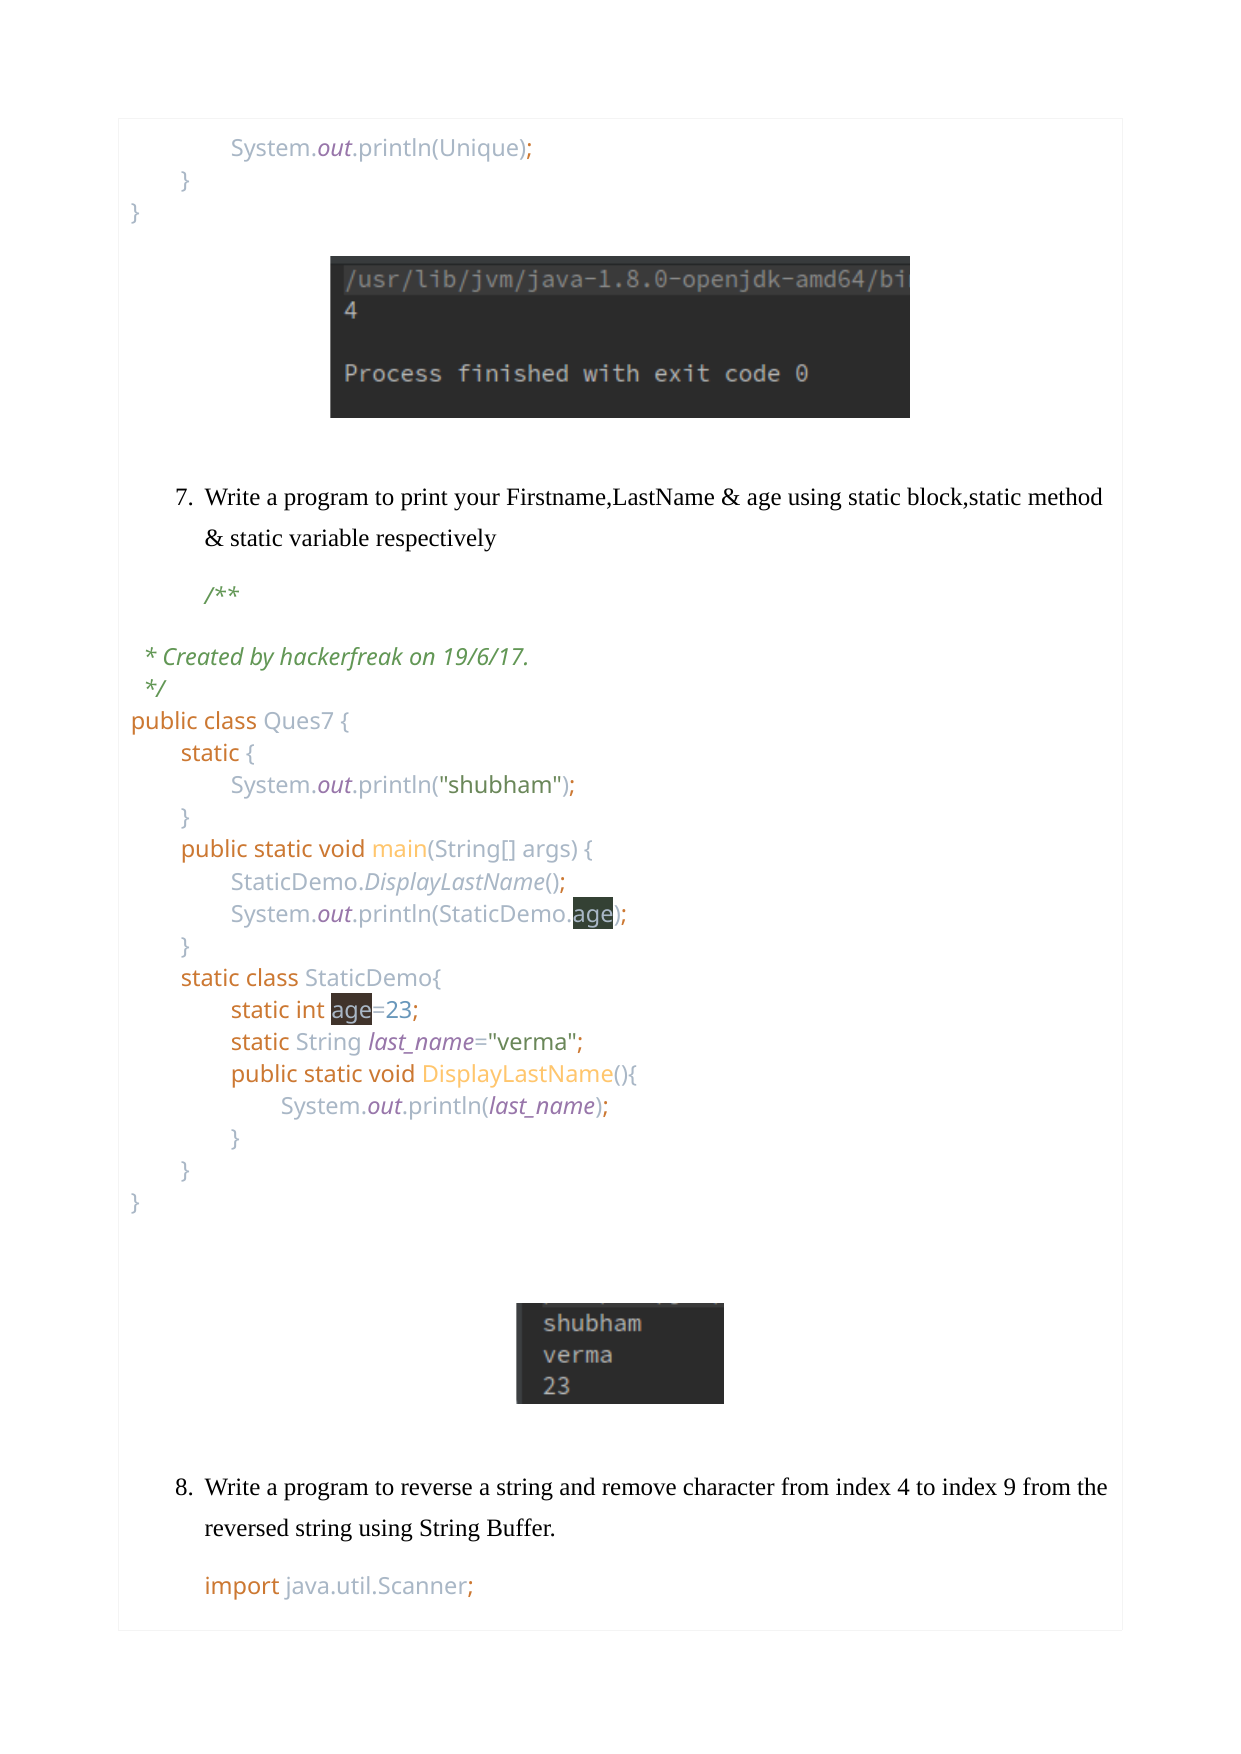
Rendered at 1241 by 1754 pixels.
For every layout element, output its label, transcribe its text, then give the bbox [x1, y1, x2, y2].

table_header Write a program to replace a substring inside a string with other string ? public class Ques1 { public static void main(String[] args) { String ReplaceString="hi my name is shubham verma"; System.out.println(ReplaceString.replaceAll("a", "aasdasda")); } } Write a program to find the number of occurrences of the duplicate words in a string and print them ? import java.util.HashMap; import java.util.Map; import java.util.Scanner; /** * Created by hackerfreak on 19/6/17. */ public class Ques2 { public static void main(String[] args) { System.out.println("enter the string"); Scanner scan = new Scanner(System.in); String input = scan.nextLine(); String[] words = input.split(" "); Map<String, String> wordMap = new HashMap<String, String>(); Map<String, String> printedMap = new HashMap<String, String>(); for (int i = 0; i < words.length; i++) { String word = words[i].toUpperCase(); if (wordMap.get(word) != null) { if (printedMap.get(word) == null) { System.out.println("Duplicated/Repeated word:" + word); printedMap.put(word, word); } } else { wordMap.put(word, word); } } } } Write a program to find the number of occurrences of a character in a string without using loop? import java.util.Scanner; /** * Created by hackerfreak on 19/6/17. */ public class Ques3 { public static void main(String[] args) { char c; Scanner scanStr=new Scanner(System.in); String countOccurance=scanStr.nextLine(); countOccurance.toLowerCase(); System.out.println("enter the char"); c=scanStr.nextLine().charAt(0); System.out.println( countOccurance.length()-countOccurance.replaceAll(String.valueOf(c),"").length());; } } Calculate the number & Percentage Of Lowercase Letters,Uppercase Letters, Digits And Other Special Characters In A String import java.util.Scanner; /** * Created by hackerfreak on 19/6/17. */ public class Ques4 { public static void main(String[] args) { System.out.println("enter the string"); Scanner scan = new Scanner(System.in); String input = scan.nextLine(); int lowerCaseCount=0; int upperCaseCount=0; int digit=0; int special=0; double lowerCasePercent,upperCasePercent,digitPercent,specialCharPercent; char Char; for(int i=0;i<input.length();i++) { Char=input.charAt(i); if (Character.isUpperCase(Char)){ upperCaseCount++; } else if (Character.isLowerCase(Char)){ lowerCaseCount++; } else if (Character.isDigit(Char)){ digit++; } else{ special++; } } lowerCasePercent=(lowerCaseCount*100)/input.length(); upperCasePercent=(upperCaseCount*100)/input.length(); digitPercent=(digit*100)/input.length(); specialCharPercent=(special*100)/input.length(); System.out.println("upper case count is : "+upperCaseCount+" and percentage is: "+ upperCasePercent); System.out.println("lower case count is : "+lowerCaseCount+" and percentage is: "+ lowerCasePercent); System.out.println("digit count is : "+digit+" and percentage is: "+ digitPercent); System.out.println("special char count is : "+special+" and percentage is: "+ specialCharPercent); } } Find common elements between two arrays. public class Ques5 { public static void main(String[] args) { int []array= {12,13,26,24,58,96,45}; int []array1= {96,20,24,30,40,13,50}; for (int i=0;i<array.length;i++) { for (int j=0;j<array1.length;j++) { if(array[i]==array1[j]) System.out.println("duplicate element found "+array[i]); } } } } There is an array with every element repeated twice except one. Find that element? /** * Created by hackerfreak on 19/6/17. */ public class Ques6 { public static void main(String[] args) { int []array={1,1,2,2,3,3,4,5,5}; int Unique=array[0]; for(int i=1;i<array.length;i++) { Unique = Unique ^ array[i]; } System.out.println(Unique); } } Write a program to print your Firstname,LastName & age using static block,static method & static variable respectively /** * Created by hackerfreak on 19/6/17. */ public class Ques7 { static { System.out.println("shubham"); } public static void main(String[] args) { StaticDemo.DisplayLastName(); System.out.println(StaticDemo.age); } static class StaticDemo{ static int age=23; static String last_name="verma"; public static void DisplayLastName(){ System.out.println(last_name); } } } Write a program to reverse a string and remove character from index 4 to index 9 from the reversed string using String Buffer. import java.util.Scanner; /** * Created by hackerfreak on 20/6/17. */ public class Ques8 { public static void main(String[] args) { System.out.println("enter a string"); Scanner scanner=new Scanner(System.in); String StringToReverse=scanner.nextLine(); System.out.println(StringToReverse); String reversed=new StringBuffer(StringToReverse).reverse().toString(); System.out.println(reversed); String removedChar=new StringBuffer(new StringBuffer(reversed).deleteCharAt(4).toString()) .deleteCharAt(9).toString(); System.out.println(removedChar); } } Write a program to read text file & print the content of file using String Builder. import java.io.BufferedInputStream; import java.io.FileInputStream; import java.io.FileNotFoundException; import java.io.IOException; /** * Created by hackerfreak on 20/6/17. */ public class Ques9 { public static void main(String[] args) throws IOException { FileInputStream fileInputStream= null; try { fileInputStream = new FileInputStream("/home/hackerfreak/Desktop/list.txt"); } catch (FileNotFoundException e) { e.printStackTrace(); } BufferedInputStream bufferedInputStream=new BufferedInputStream(fileInputStream); StringBuilder s=new StringBuilder(""); int i; while((i=bufferedInputStream.read())!=-1) { s.append((char)i); } bufferedInputStream.close(); fileInputStream.close(); System.out.println(s); } } Write a program to display values of enums using a constructor & getPrice() method(Example display house & thier prices ). /** * Created by hackerfreak on 20/6/17. */ public class Ques10 { public static void main(String[] args) { for (HousePrices x:HousePrices.values()) { System.out.printf("price of "+x+" "+" "+x.getPrice()+"crore\n"); } } } enum HousePrices{ VILLA(2), Bunglow(3), PENTHOUSE(7); private int price; HousePrices(int i) { price=i; } int getPrice() { return price; } } Write a single program for following operation using overloading A) Adding 2 integer number B) Adding 2 double C) Multipling 2 float d) Multipling 2 int E) concate 2 string F) Concate 3 String /** * Created by hackerfreak on 20/6/17. */ public class ques11 { public static void main(String[] args) { Addition I=new Addition(); I.add(2,3); I.add(2.5,3.5); Multiplication multiplication=new Multiplication(); multiplication.mul(3,5); multiplication.mul(3.5f,2.5f); StringOperation SO=new StringOperation(); SO.concat("shubham","verma","TTN"); } } class Addition{ public void add(int x,int y) { System.out.println(x+y); } public void add(double x,double y) { System.out.println(x+y); } } class Multiplication{ public void mul(int x,int y) { System.out.println(x*y); } public void mul(float x,float y) { System.out.println(x*y); } } class StringOperation{ public void concat(String a,String b){ StringBuilder sb=new StringBuilder(a); sb.append(b).toString(); System.out.println(sb); }public void concat(String a,String b,String c){ StringBuilder sb=new StringBuilder(a); sb.append(b).toString(); sb.append(c).toString(); System.out.println(sb); } } Create 3 sub class of bank SBI,BOI,ICICI all 4 should have method called getDetails which provide there specific details like rateofinterest etc,print details of every banks [119, 119, 1122, 1630]
picture [330, 256, 910, 418]
picture [516, 1303, 724, 1404]
